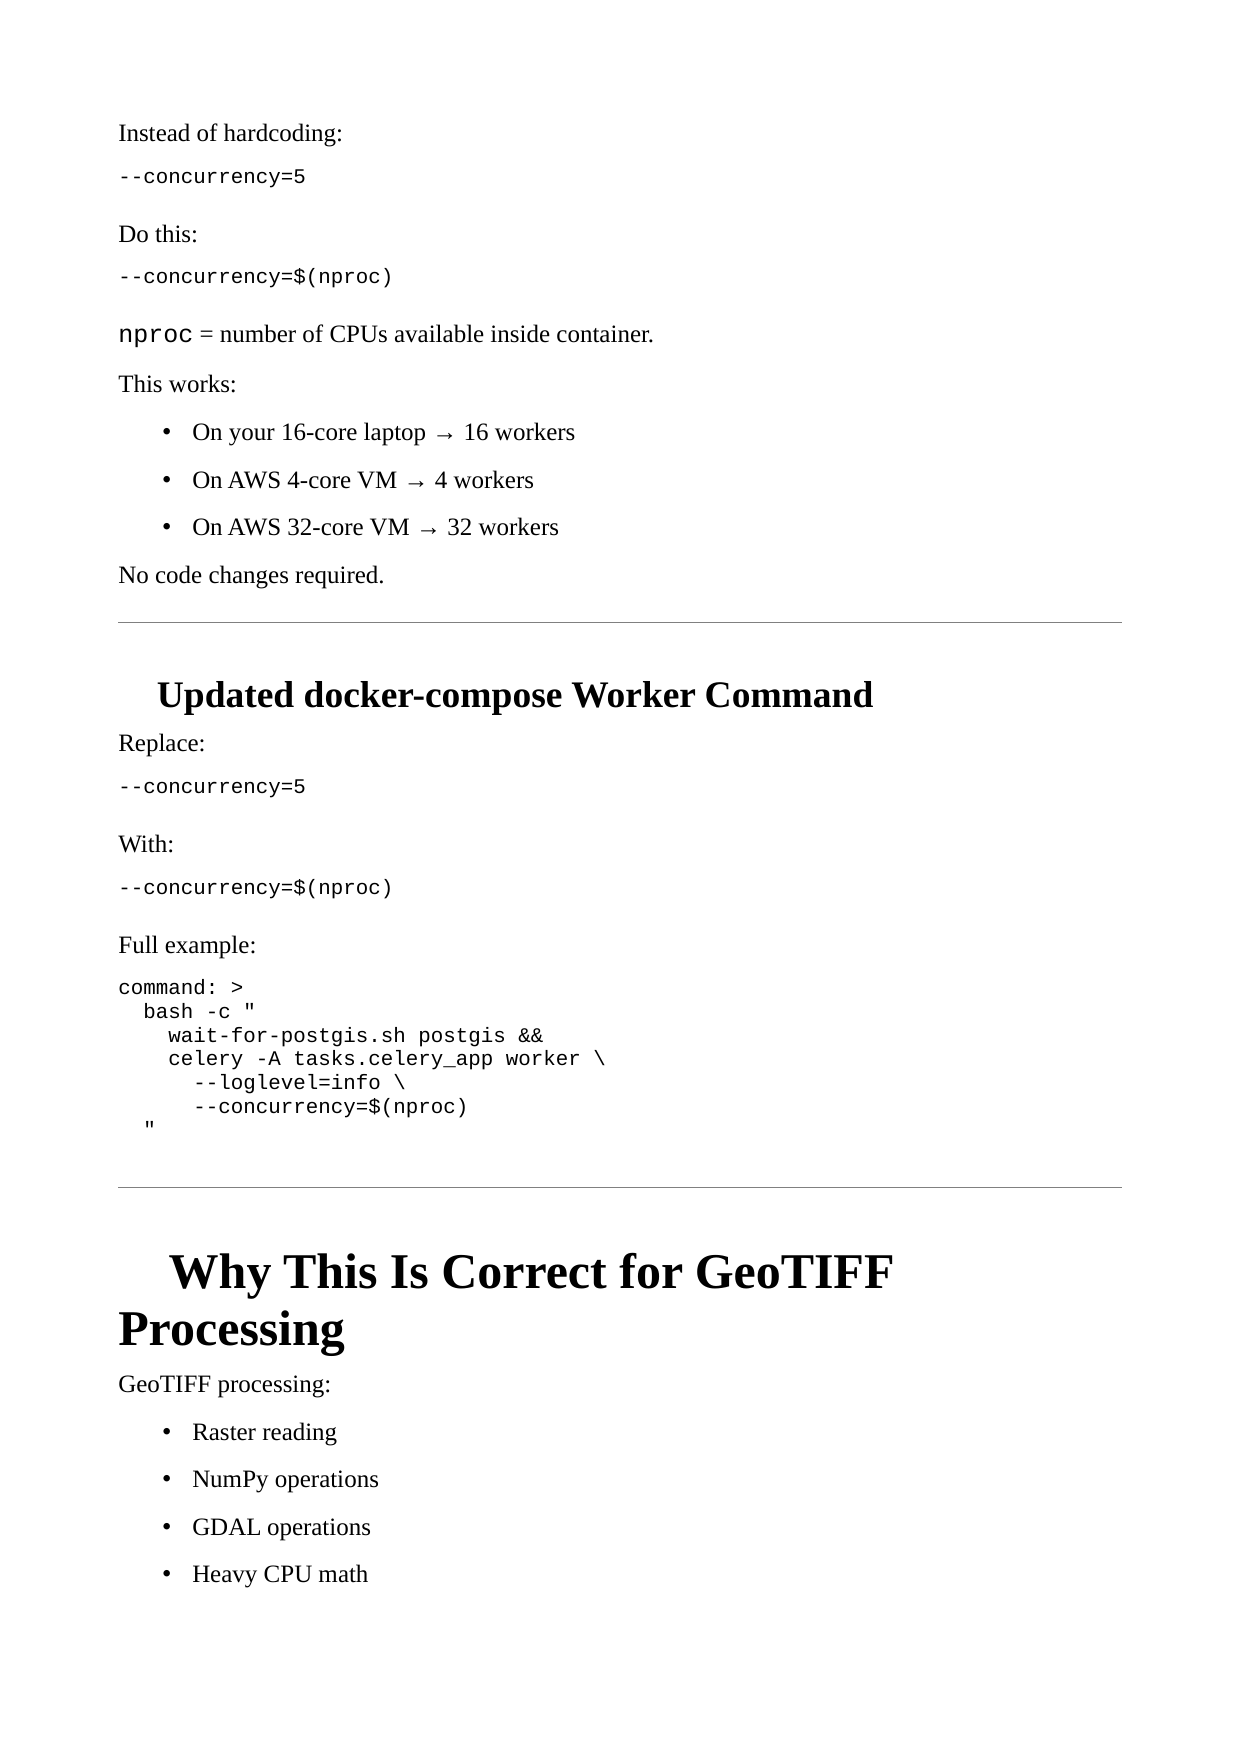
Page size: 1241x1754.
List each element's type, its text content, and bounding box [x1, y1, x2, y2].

list Raster reading [162, 1417, 1122, 1446]
list On your 16-core laptop → 16 workers [162, 417, 1122, 446]
text GeoTIFF processing: [118, 1369, 1122, 1398]
text Do this: [118, 219, 1122, 248]
subtitle 🔥 Updated docker-compose Worker Command [118, 673, 1122, 716]
text Replace: [118, 728, 1122, 757]
text " [118, 1119, 1122, 1143]
text With: [118, 829, 1122, 858]
text --loglevel=info \ [118, 1072, 1122, 1096]
text --concurrency=5 [118, 776, 1122, 799]
text celery -A tasks.celery_app worker \ [118, 1048, 1122, 1072]
subtitle 🧠 Why This Is Correct for GeoTIFF Processing [118, 1242, 1122, 1357]
text command: > [118, 977, 1122, 1001]
list On AWS 32-core VM → 32 workers [162, 512, 1122, 541]
list GDAL operations [162, 1512, 1122, 1541]
text --concurrency=$(nproc) [118, 1096, 1122, 1119]
list NumPy operations [162, 1464, 1122, 1493]
list On AWS 4-core VM → 4 workers [162, 465, 1122, 493]
text nproc = number of CPUs available inside container. [118, 319, 1122, 350]
text Instead of hardcoding: [118, 118, 1122, 147]
text wait-for-postgis.sh postgis && [118, 1025, 1122, 1048]
text --concurrency=$(nproc) [118, 877, 1122, 900]
text This works: [118, 369, 1122, 398]
text No code changes required. [118, 560, 1122, 589]
list Heavy CPU math [162, 1559, 1122, 1588]
text --concurrency=5 [118, 166, 1122, 189]
text bash -c " [118, 1001, 1122, 1025]
text Full example: [118, 930, 1122, 958]
text --concurrency=$(nproc) [118, 266, 1122, 290]
